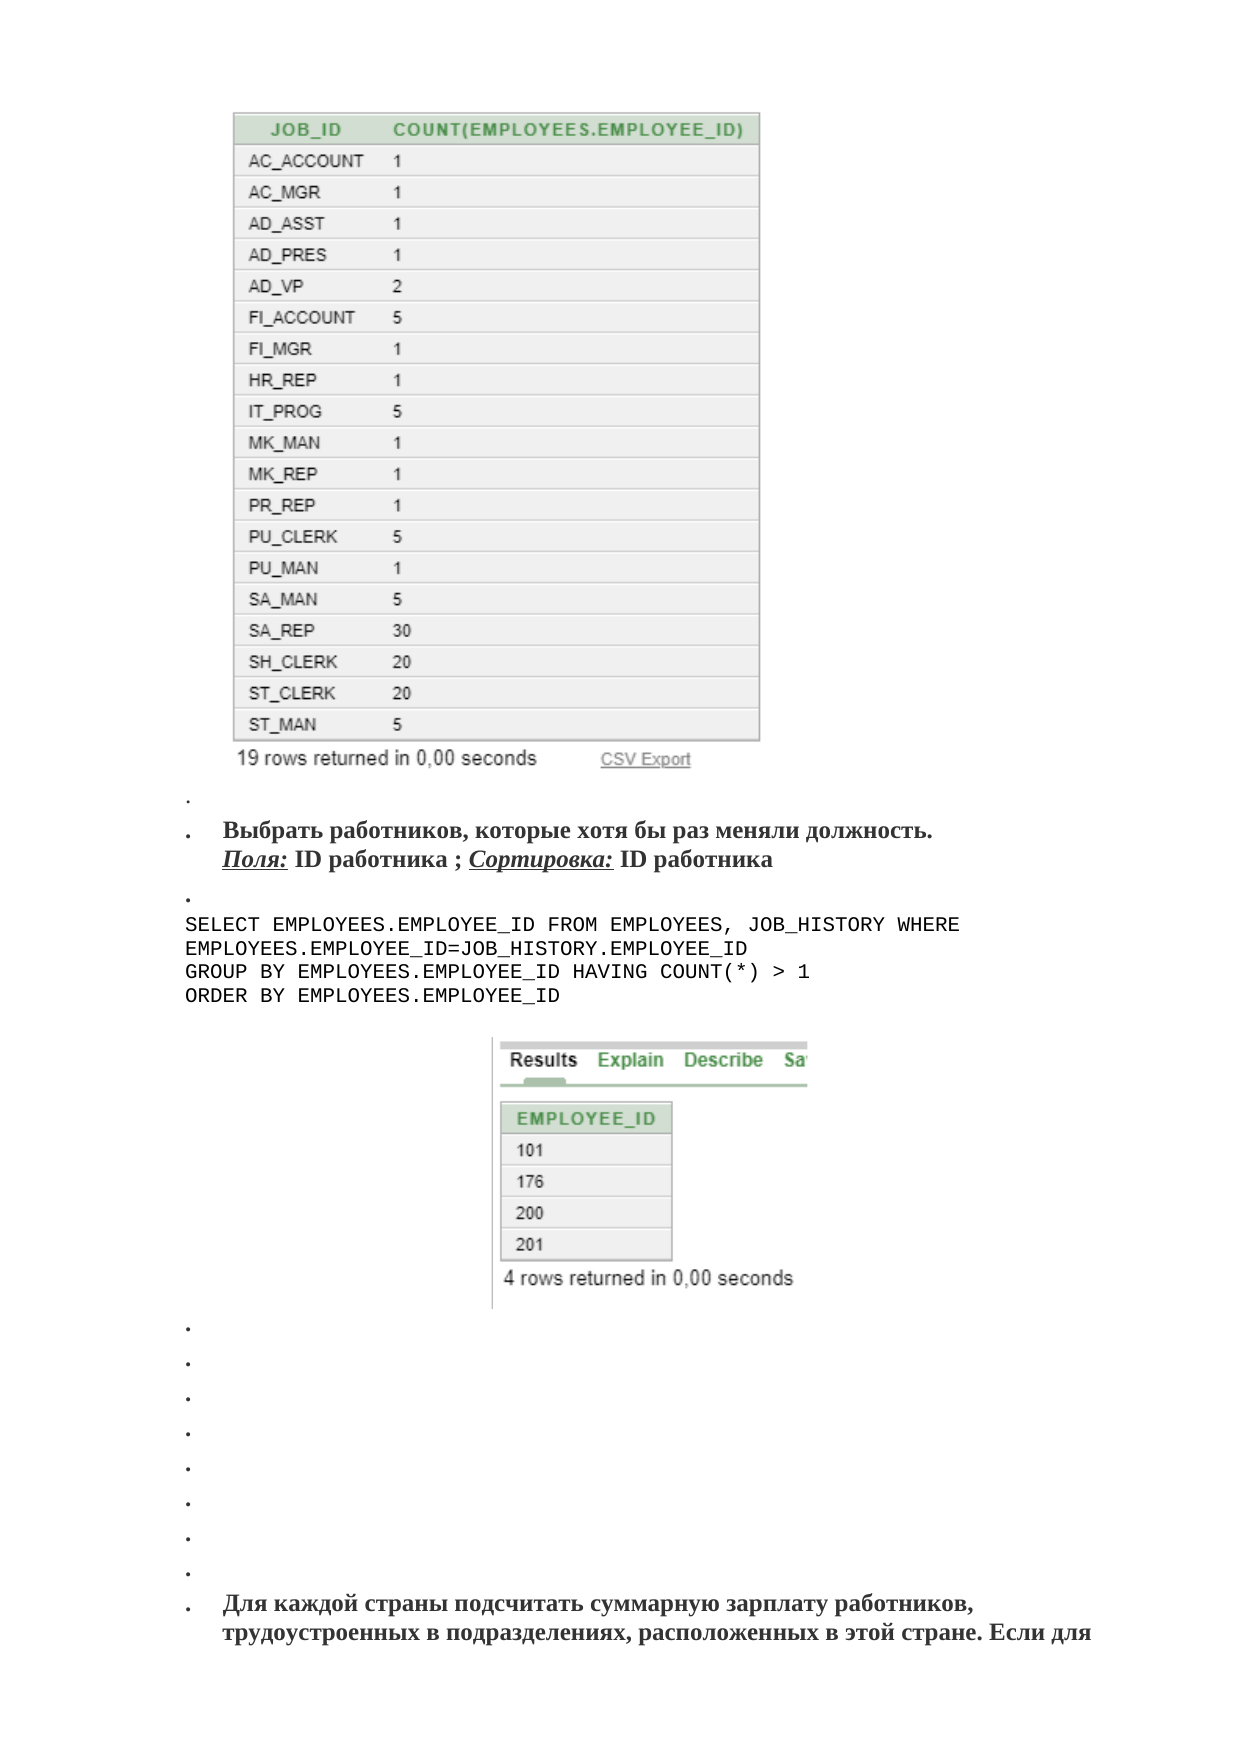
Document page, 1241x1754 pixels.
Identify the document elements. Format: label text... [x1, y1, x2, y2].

picture [491, 1037, 808, 1309]
subtitle Выбрать работников, которые хотя бы раз меняли должность. Поля: ID работника ; Сортировка: ID работника [185, 815, 1152, 873]
subtitle Для каждой страны подсчитать суммарную зарплату работников, трудоустроенных в подразделениях, расположенных в этой стране. Если для [185, 1588, 1152, 1646]
picture [227, 100, 784, 781]
subtitle SELECT EMPLOYEES.EMPLOYEE_ID FROM EMPLOYEES, JOB_HISTORY WHERE [185, 914, 1152, 937]
subtitle ORDER BY EMPLOYEES.EMPLOYEE_ID [185, 985, 1152, 1008]
subtitle GROUP BY EMPLOYEES.EMPLOYEE_ID HAVING COUNT(*) > 1 [185, 961, 1152, 985]
subtitle EMPLOYEES.EMPLOYEE_ID=JOB_HISTORY.EMPLOYEE_ID [185, 937, 1152, 961]
